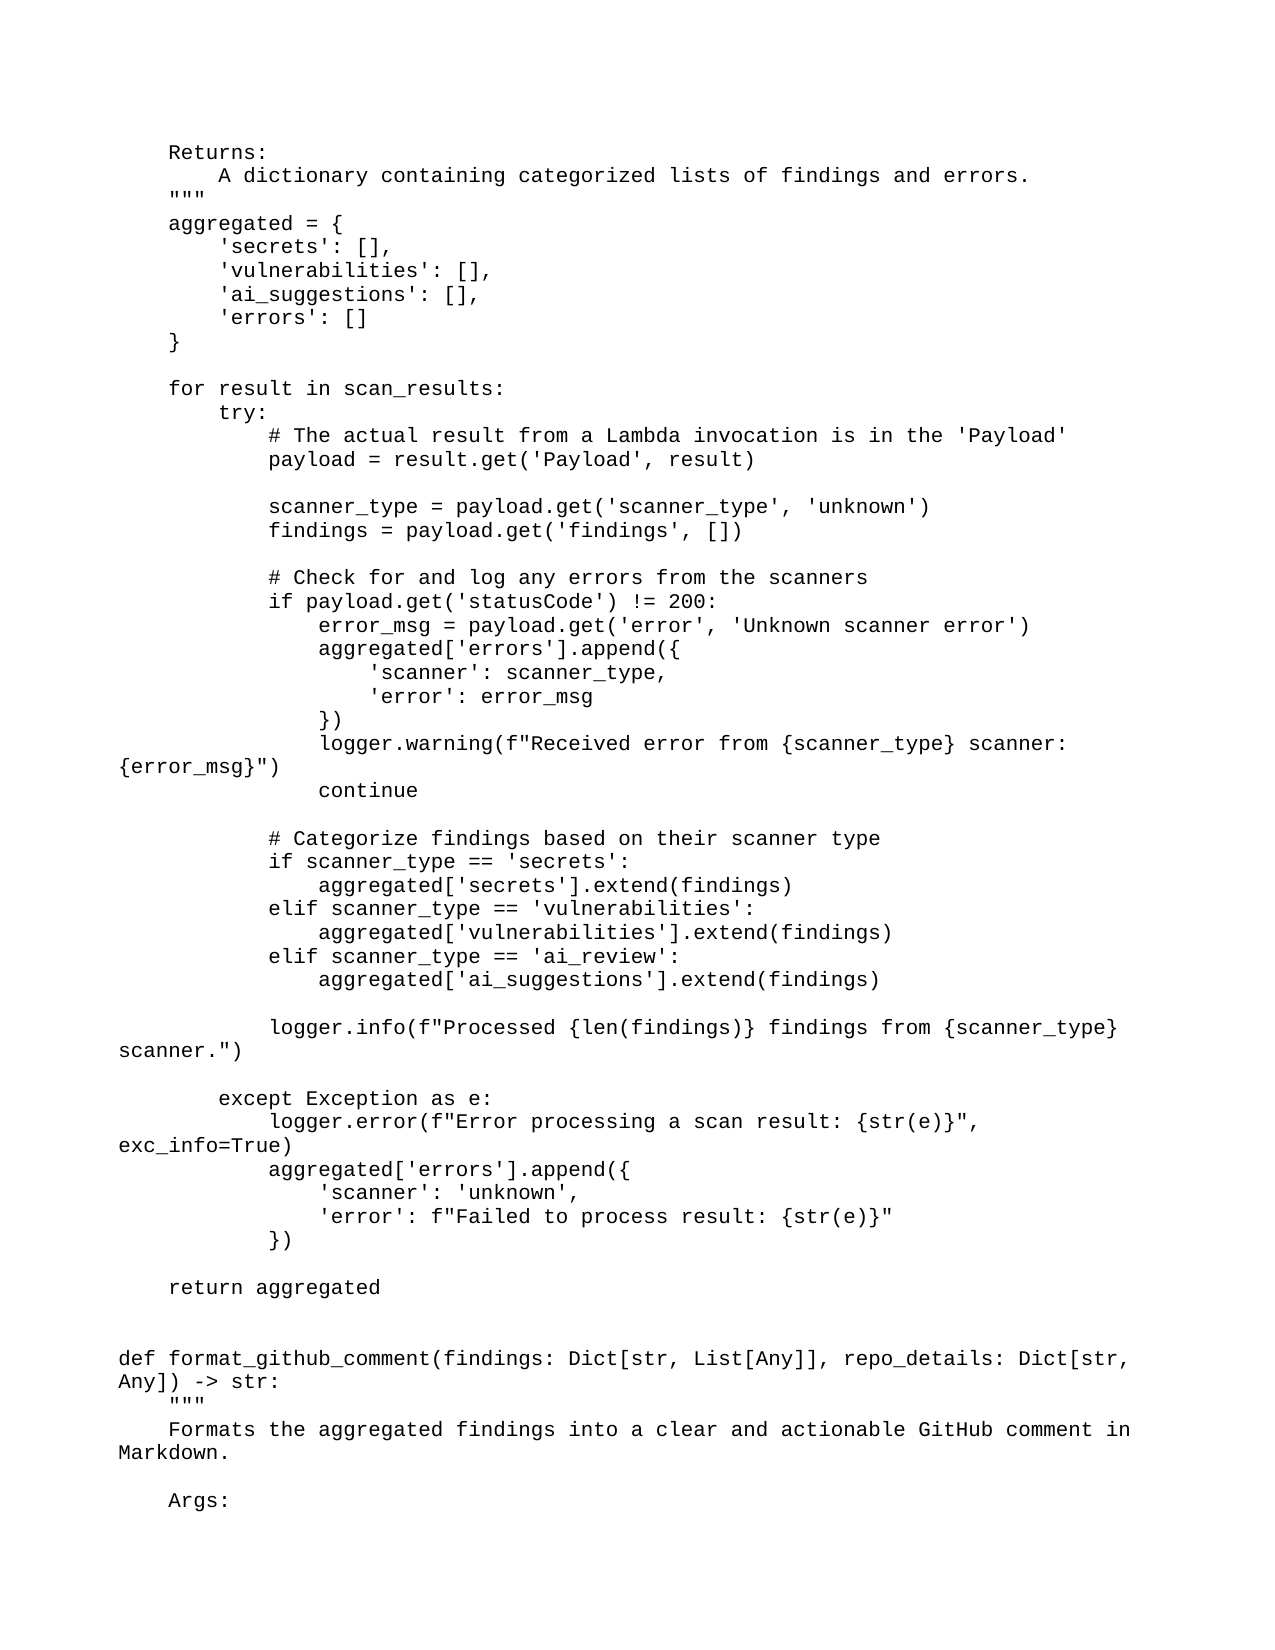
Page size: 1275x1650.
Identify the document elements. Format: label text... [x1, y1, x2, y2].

text aggregated['secrets'].extend(findings) [118, 875, 1157, 898]
text Returns: [118, 142, 1157, 165]
text 'secrets': [], [118, 236, 1157, 260]
text logger.info(f"Processed {len(findings)} findings from {scanner_type} scanner.") [118, 1017, 1157, 1064]
text aggregated = { [118, 213, 1157, 236]
text aggregated['errors'].append({ [118, 638, 1157, 662]
text 'errors': [] [118, 307, 1157, 331]
text 'error': f"Failed to process result: {str(e)}" [118, 1206, 1157, 1229]
text 'scanner': 'unknown', [118, 1182, 1157, 1206]
text def format_github_comment(findings: Dict[str, List[Any]], repo_details: Dict[str, Any]) -> str: [118, 1348, 1157, 1395]
text """ [118, 1395, 1157, 1419]
text Args: [118, 1489, 1157, 1513]
text } [118, 331, 1157, 354]
text # The actual result from a Lambda invocation is in the 'Payload' [118, 426, 1157, 449]
text elif scanner_type == 'ai_review': [118, 946, 1157, 969]
text continue [118, 780, 1157, 804]
text payload = result.get('Payload', result) [118, 449, 1157, 473]
text aggregated['errors'].append({ [118, 1158, 1157, 1182]
text findings = payload.get('findings', []) [118, 520, 1157, 544]
text 'ai_suggestions': [], [118, 284, 1157, 307]
text """ [118, 189, 1157, 213]
text if payload.get('statusCode') != 200: [118, 591, 1157, 615]
text Formats the aggregated findings into a clear and actionable GitHub comment in Markdown. [118, 1419, 1157, 1466]
text error_msg = payload.get('error', 'Unknown scanner error') [118, 615, 1157, 638]
text aggregated['ai_suggestions'].extend(findings) [118, 969, 1157, 993]
text logger.error(f"Error processing a scan result: {str(e)}", exc_info=True) [118, 1111, 1157, 1158]
text logger.warning(f"Received error from {scanner_type} scanner: {error_msg}") [118, 733, 1157, 780]
text try: [118, 402, 1157, 426]
text 'error': error_msg [118, 686, 1157, 709]
text # Categorize findings based on their scanner type [118, 827, 1157, 851]
text if scanner_type == 'secrets': [118, 851, 1157, 875]
text # Check for and log any errors from the scanners [118, 567, 1157, 591]
text scanner_type = payload.get('scanner_type', 'unknown') [118, 496, 1157, 520]
text for result in scan_results: [118, 378, 1157, 402]
text return aggregated [118, 1277, 1157, 1300]
text elif scanner_type == 'vulnerabilities': [118, 898, 1157, 922]
text 'scanner': scanner_type, [118, 662, 1157, 686]
text }) [118, 709, 1157, 733]
text 'vulnerabilities': [], [118, 260, 1157, 284]
text except Exception as e: [118, 1088, 1157, 1111]
text aggregated['vulnerabilities'].extend(findings) [118, 922, 1157, 946]
text A dictionary containing categorized lists of findings and errors. [118, 165, 1157, 189]
text }) [118, 1229, 1157, 1253]
